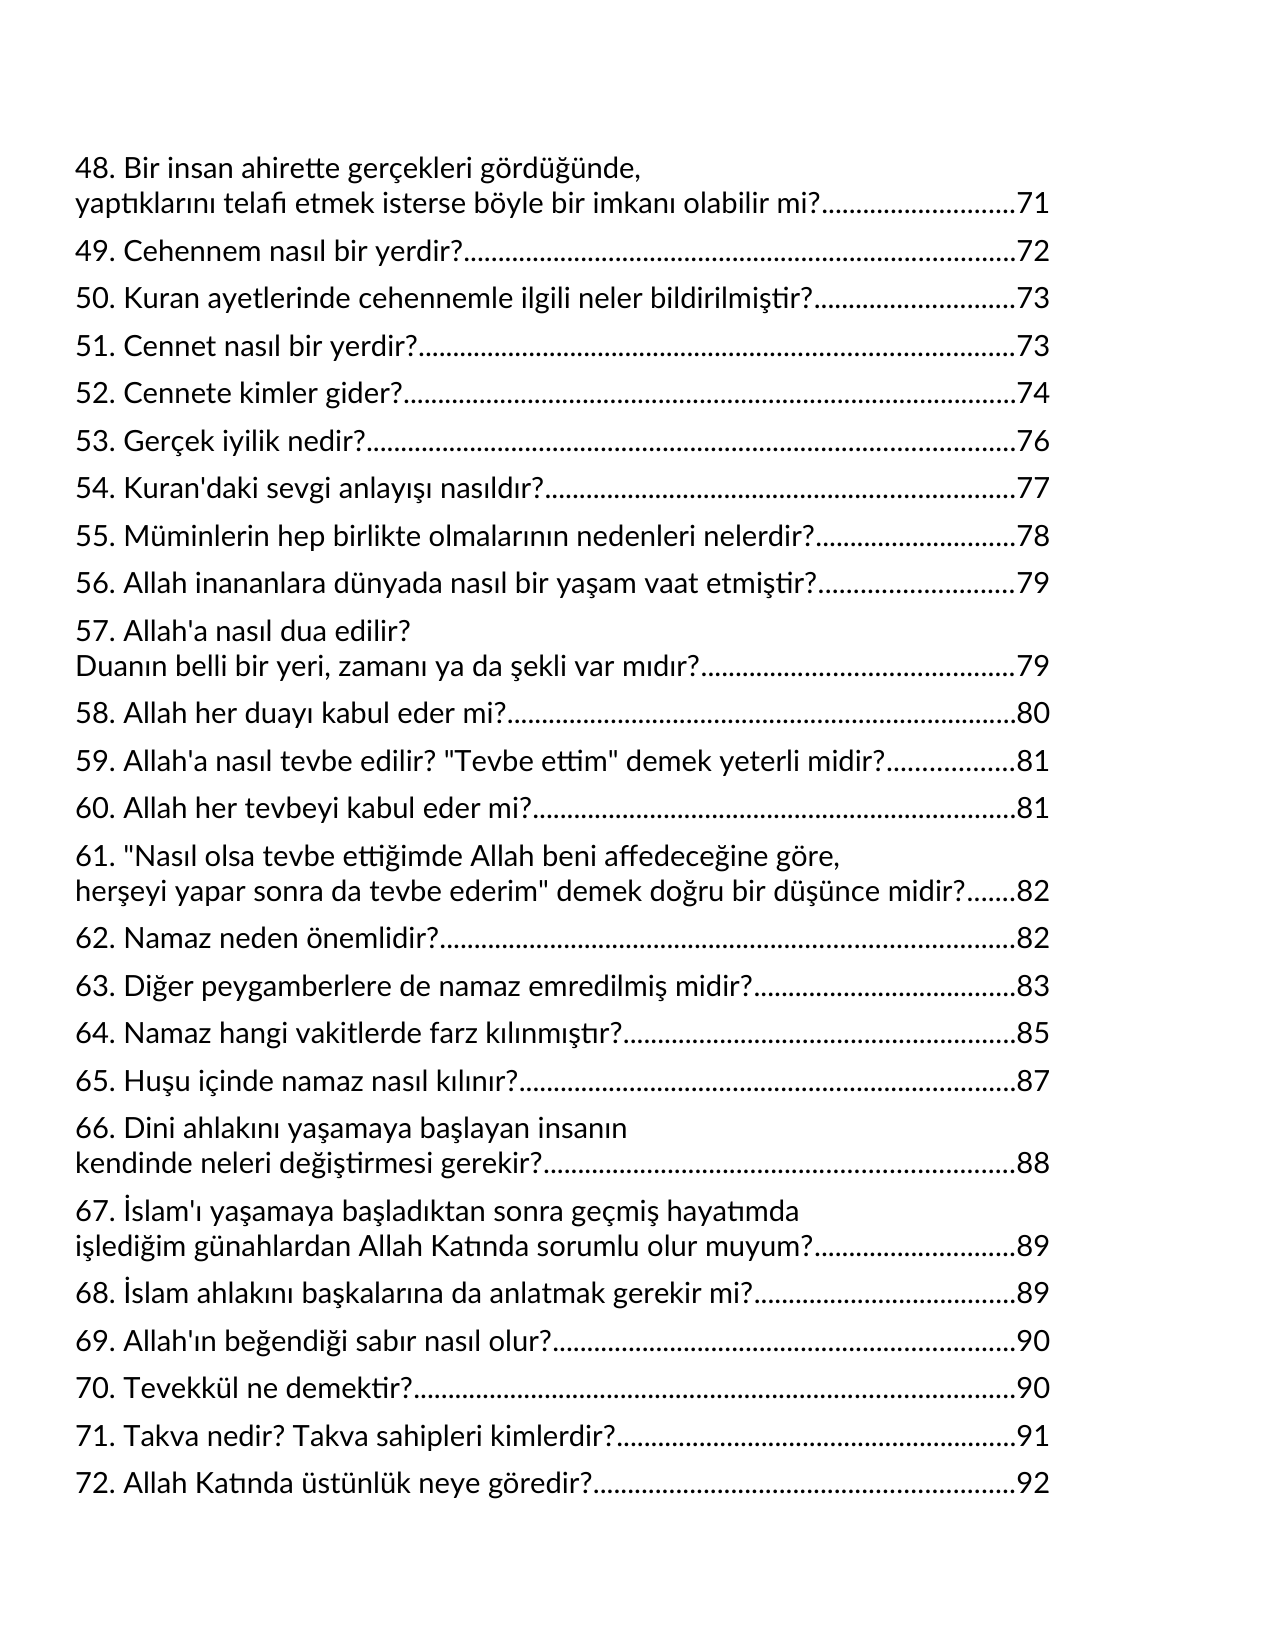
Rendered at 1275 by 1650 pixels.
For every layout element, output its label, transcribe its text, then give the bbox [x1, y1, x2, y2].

subtitle 71. Takva nedir? Takva sahipleri kimlerdir? 91 [75, 1417, 1200, 1452]
subtitle 52. Cennete kimler gider? 74 [75, 375, 1200, 410]
subtitle 68. İslam ahlakını başkalarına da anlatmak gerekir mi? 89 [75, 1275, 1200, 1310]
subtitle 62. Namaz neden önemlidir? 82 [75, 920, 1200, 955]
subtitle 53. Gerçek iyilik nedir? 76 [75, 422, 1200, 457]
subtitle 50. Kuran ayetlerinde cehennemle ilgili neler bildirilmiştir? 73 [75, 280, 1200, 315]
subtitle 69. Allah'ın beğendiği sabır nasıl olur? 90 [75, 1322, 1200, 1357]
subtitle 66. Dini ahlakını yaşamaya başlayan insanın kendinde neleri değiştirmesi gerekir? 88 [75, 1110, 1200, 1180]
subtitle 70. Tevekkül ne demektir? 90 [75, 1370, 1200, 1405]
subtitle 57. Allah'a nasıl dua edilir? Duanın belli bir yeri, zamanı ya da şekli var mıdır? 79 [75, 612, 1200, 682]
subtitle 65. Huşu içinde namaz nasıl kılınır? 87 [75, 1062, 1200, 1097]
subtitle 67. İslam'ı yaşamaya başladıktan sonra geçmiş hayatımda işlediğim günahlardan Allah Katında sorumlu olur muyum? 89 [75, 1192, 1200, 1262]
subtitle 54. Kuran'daki sevgi anlayışı nasıldır? 77 [75, 470, 1200, 505]
subtitle 56. Allah inananlara dünyada nasıl bir yaşam vaat etmiştir? 79 [75, 565, 1200, 600]
subtitle 60. Allah her tevbeyi kabul eder mi? 81 [75, 790, 1200, 825]
subtitle 55. Müminlerin hep birlikte olmalarının nedenleri nelerdir? 78 [75, 517, 1200, 552]
subtitle 58. Allah her duayı kabul eder mi? 80 [75, 695, 1200, 730]
subtitle 72. Allah Katında üstünlük neye göredir? 92 [75, 1465, 1200, 1500]
subtitle 64. Namaz hangi vakitlerde farz kılınmıştır? 85 [75, 1015, 1200, 1050]
subtitle 51. Cennet nasıl bir yerdir? 73 [75, 327, 1200, 362]
subtitle 59. Allah'a nasıl tevbe edilir? "Tevbe ettim" demek yeterli midir? 81 [75, 742, 1200, 777]
subtitle 49. Cehennem nasıl bir yerdir? 72 [75, 232, 1200, 267]
subtitle 61. "Nasıl olsa tevbe ettiğimde Allah beni affedeceğine göre, herşeyi yapar sonra da tevbe ederim" demek doğru bir düşünce midir? 82 [75, 837, 1200, 907]
subtitle 48. Bir insan ahirette gerçekleri gördüğünde, yaptıklarını telafi etmek isterse böyle bir imkanı olabilir mi? 71 [75, 150, 1200, 220]
subtitle 63. Diğer peygamberlere de namaz emredilmiş midir? 83 [75, 967, 1200, 1002]
